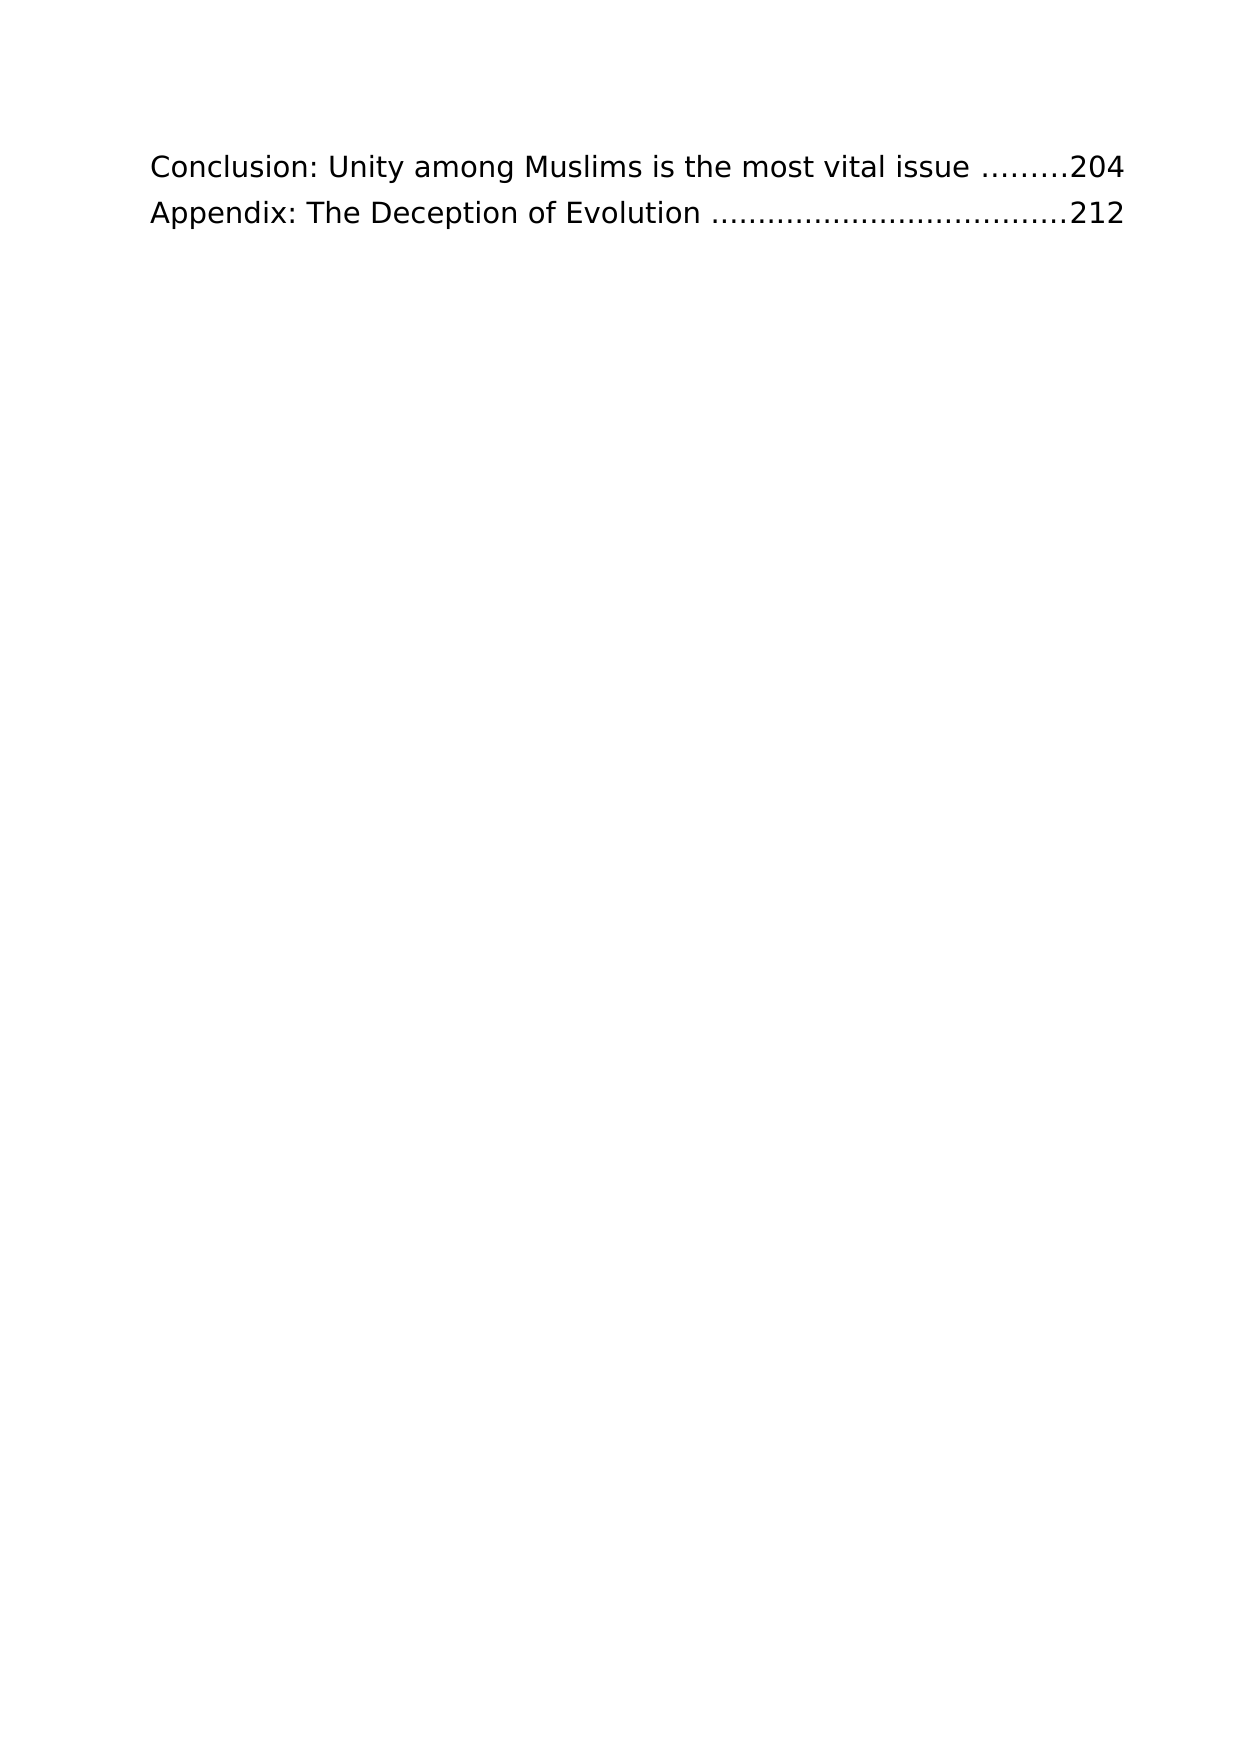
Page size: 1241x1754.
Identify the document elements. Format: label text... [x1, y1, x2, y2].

subtitle Appendix: The Deception of Evolution 212 [150, 196, 1090, 230]
subtitle Conclusion: Unity among Muslims is the most vital issue 204 [150, 150, 1090, 184]
